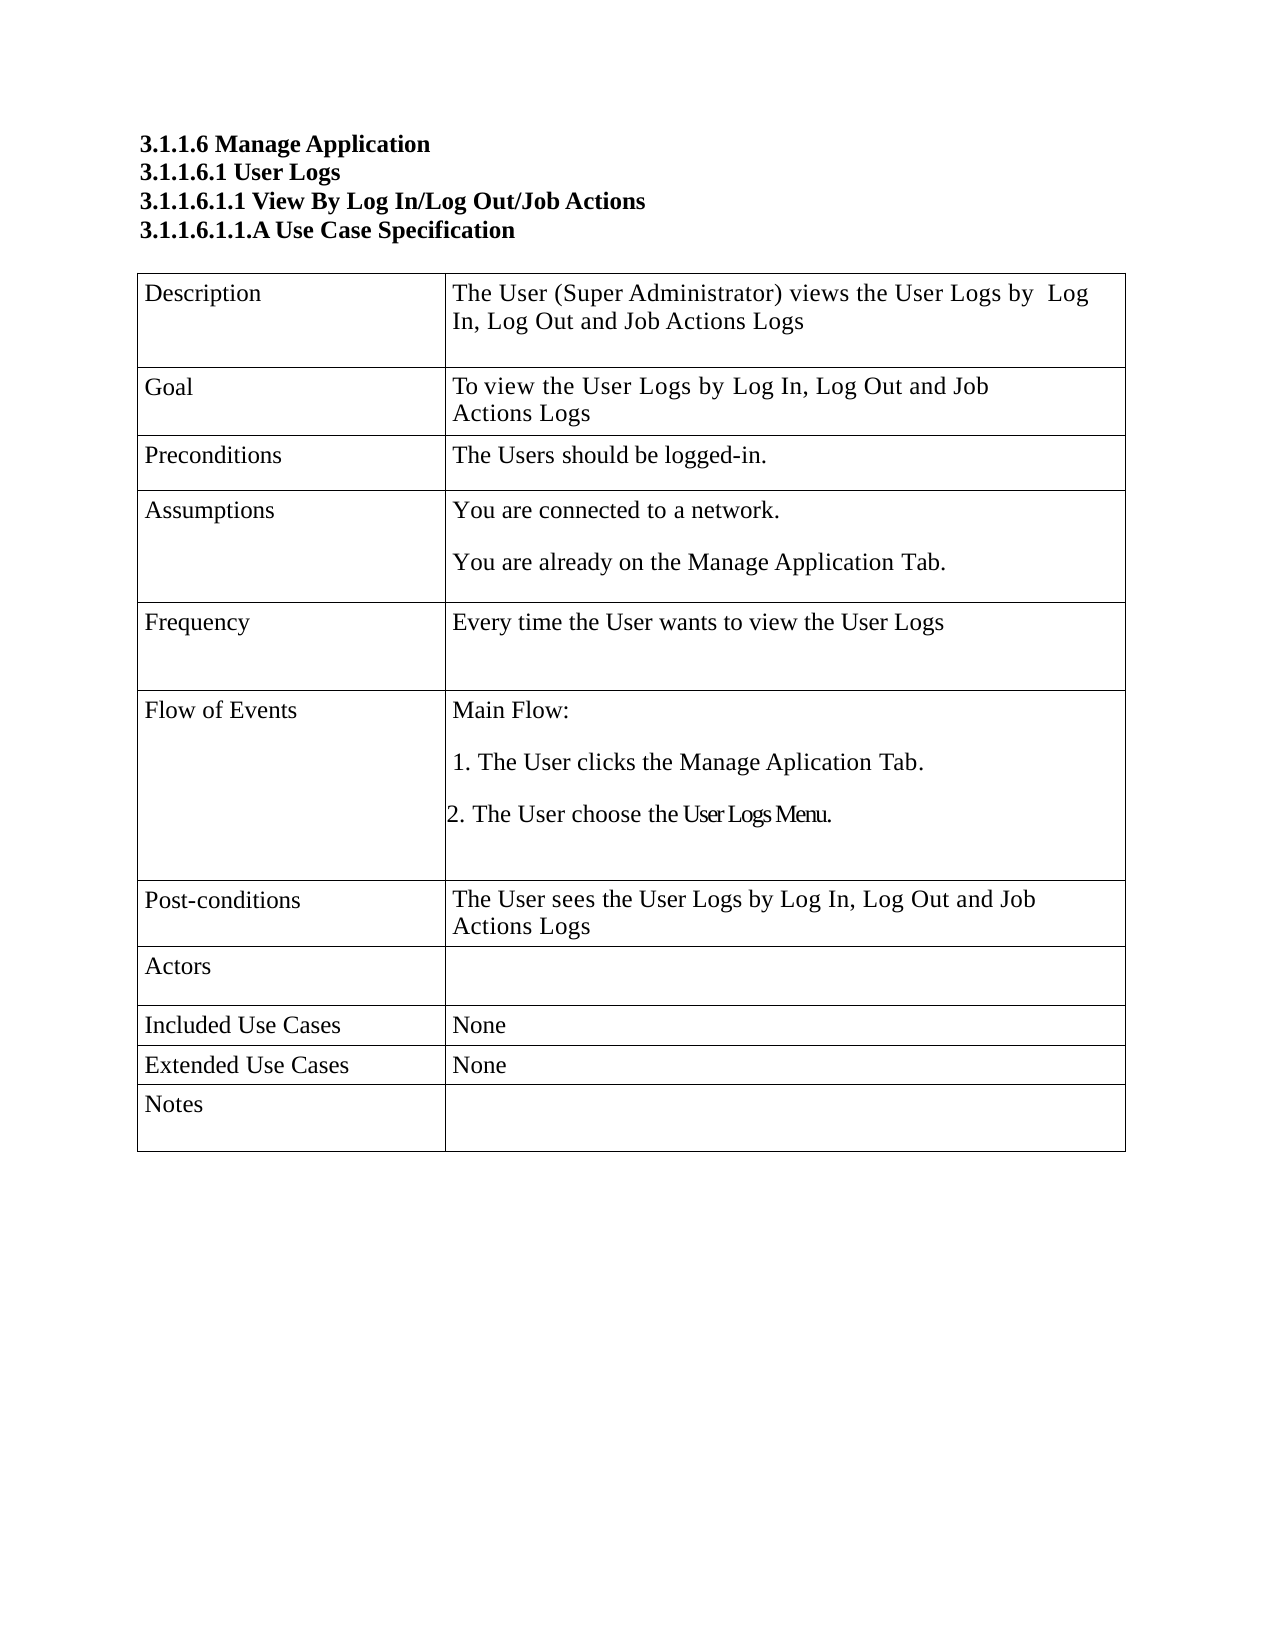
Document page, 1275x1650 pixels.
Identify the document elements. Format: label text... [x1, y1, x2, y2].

table_header The User (Super Administrator) views the User Logs by Log In, Log Out and Job Actions Logs [446, 274, 1125, 367]
table_cell Post-conditions [138, 881, 445, 946]
text 3.1.1.6.1.1.A Use Case Specification [139, 215, 1135, 244]
table_cell Main Flow: 1. The User clicks the Manage Aplication Tab. 2. The User choose the User Logs Menu. [446, 691, 1125, 880]
table_cell Flow of Events [138, 691, 445, 880]
text 3.1.1.6.1 User Logs [139, 157, 1135, 186]
table_cell None [446, 1046, 1125, 1084]
table_cell Every time the User wants to view the User Logs [446, 603, 1125, 689]
table_cell [446, 1085, 1125, 1151]
table_cell Actors [138, 947, 445, 1005]
table_header Description [138, 274, 445, 367]
text 3.1.1.6 Manage Application [139, 129, 1135, 157]
table_cell Notes [138, 1085, 445, 1151]
table_cell You are connected to a network. You are already on the Manage Application Tab. [446, 491, 1125, 602]
table_cell The Users should be logged-in. [446, 436, 1125, 490]
table_cell None [446, 1006, 1125, 1045]
table_cell Preconditions [138, 436, 445, 490]
table_cell Frequency [138, 603, 445, 689]
text 3.1.1.6.1.1 View By Log In/Log Out/Job Actions [139, 186, 1135, 215]
table_cell Extended Use Cases [138, 1046, 445, 1084]
table_cell Goal [138, 368, 445, 434]
table_cell To view the User Logs by Log In, Log Out and Job Actions Logs [446, 368, 1125, 434]
table_cell The User sees the User Logs by Log In, Log Out and Job Actions Logs [446, 881, 1125, 946]
table_cell Assumptions [138, 491, 445, 602]
table_cell Included Use Cases [138, 1006, 445, 1045]
table_cell [446, 947, 1125, 1005]
